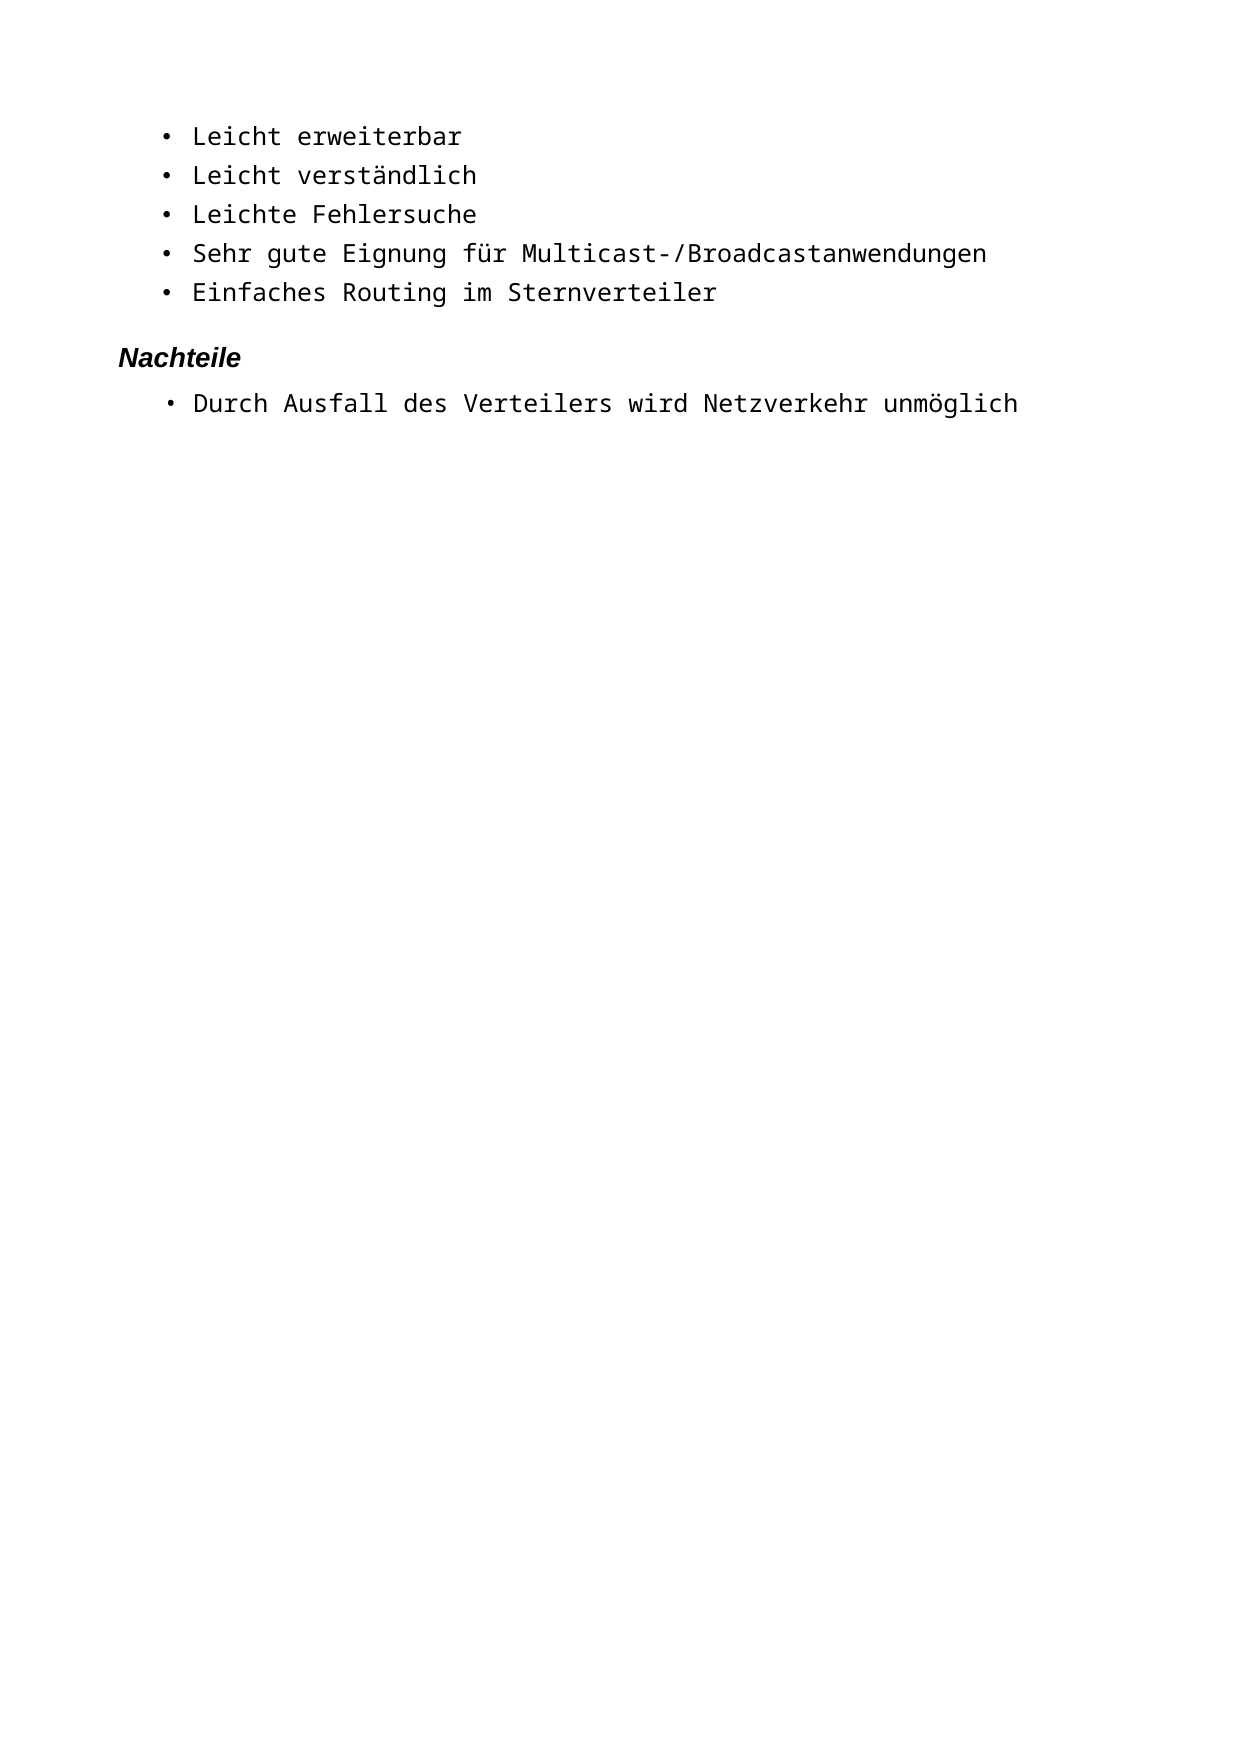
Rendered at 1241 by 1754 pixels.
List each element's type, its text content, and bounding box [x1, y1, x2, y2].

text • Durch Ausfall des Verteilers wird Netzverkehr unmöglich [118, 385, 1122, 419]
list Sehr gute Eignung für Multicast-/Broadcastanwendungen [162, 236, 1122, 270]
subtitle Nachteile [118, 341, 1122, 373]
list Leichte Fehlersuche [162, 196, 1122, 231]
list Einfaches Routing im Sternverteiler [162, 275, 1122, 309]
list Leicht verständlich [162, 157, 1122, 191]
list Leicht erweiterbar [162, 118, 1122, 152]
